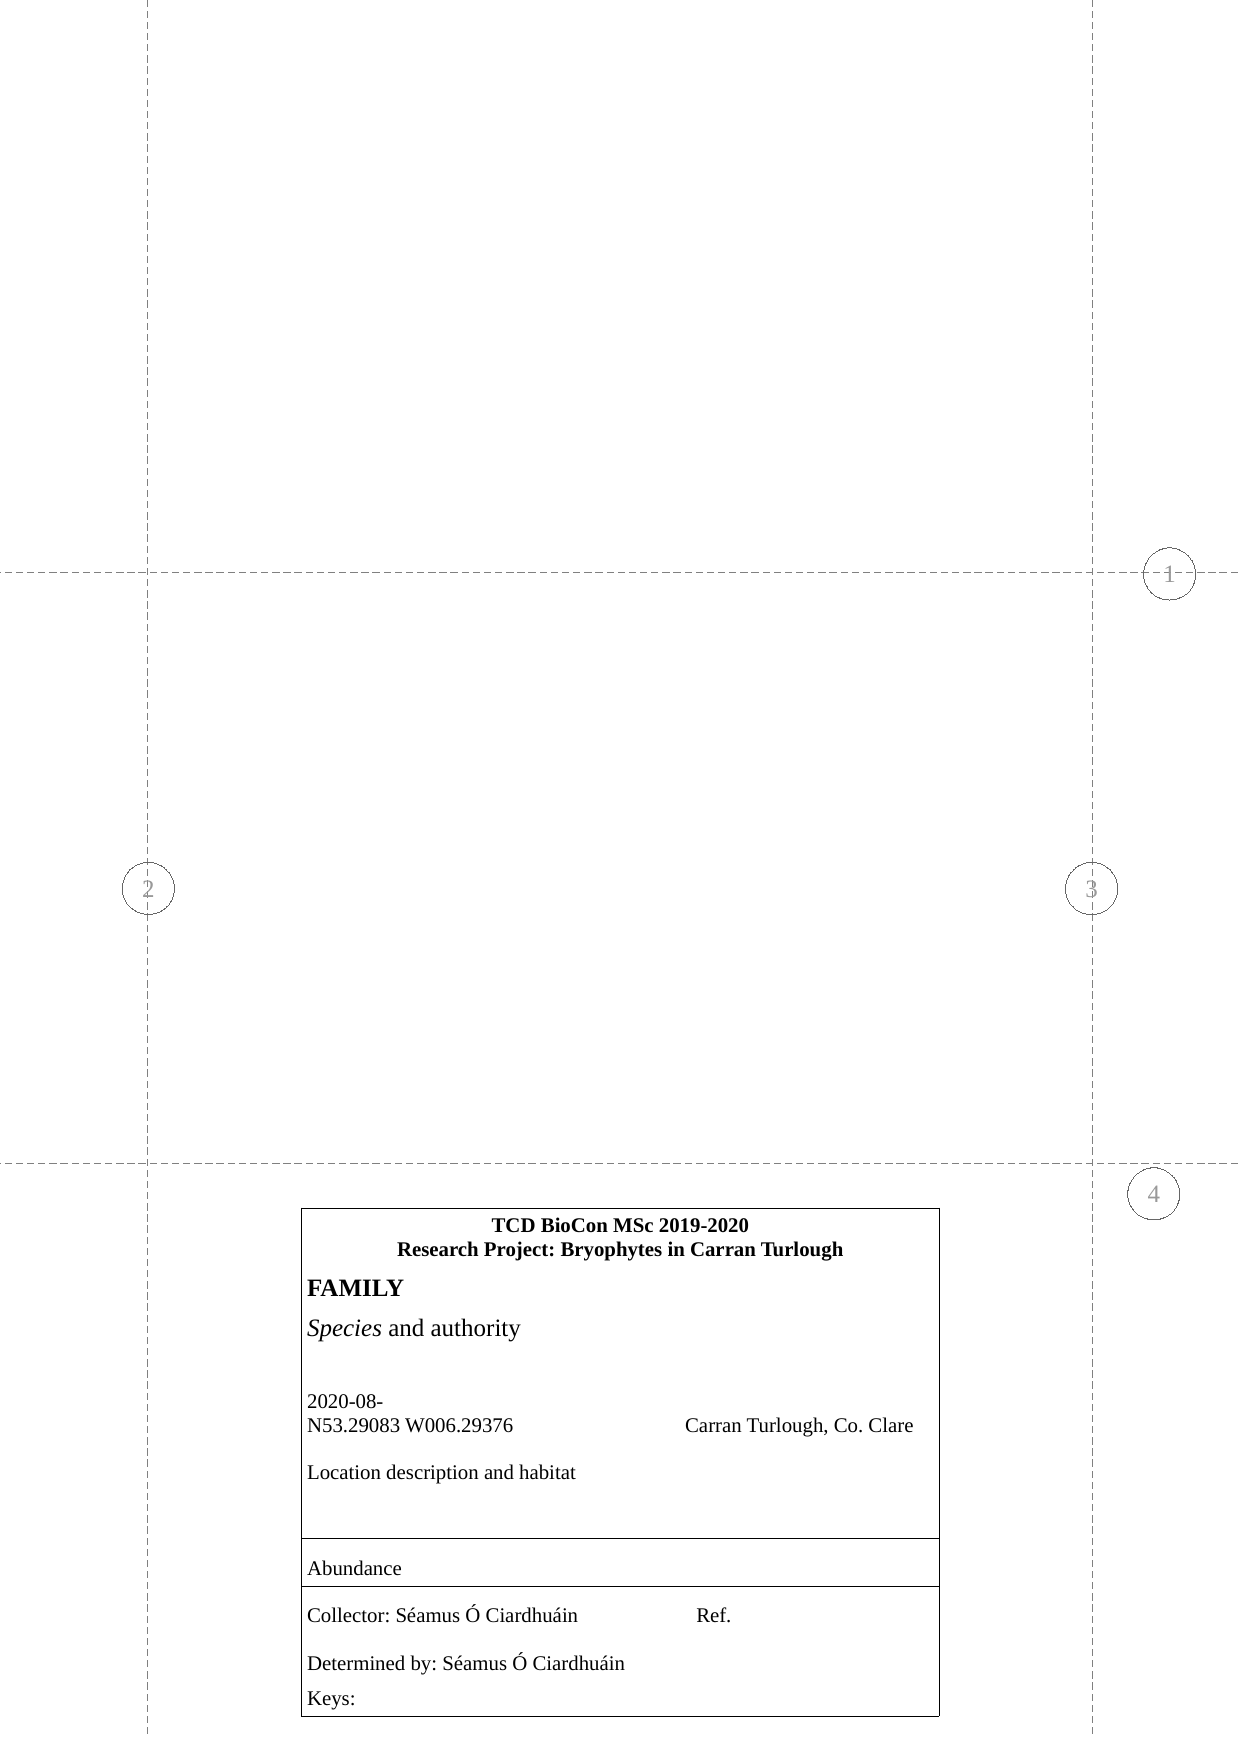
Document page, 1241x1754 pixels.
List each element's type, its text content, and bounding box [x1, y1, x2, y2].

table_cell Determined by: Séamus Ó Ciardhuáin [302, 1633, 939, 1680]
table_cell Species and authority [302, 1308, 939, 1348]
table_cell [302, 1348, 939, 1383]
table_cell Keys: [302, 1680, 939, 1716]
table_cell Ref. [690, 1587, 939, 1633]
table_header TCD BioCon MSc 2019-2020 Research Project: Bryophytes in Carran Turlough [302, 1209, 939, 1267]
table_cell Abundance [302, 1539, 939, 1586]
table_cell Collector: Séamus Ó Ciardhuáin [302, 1587, 690, 1633]
table_cell 2020-08- N53.29083 W006.29376 Carran Turlough, Co. Clare [302, 1383, 939, 1443]
table_cell FAMILY [302, 1267, 939, 1307]
table_cell Location description and habitat [302, 1443, 939, 1538]
